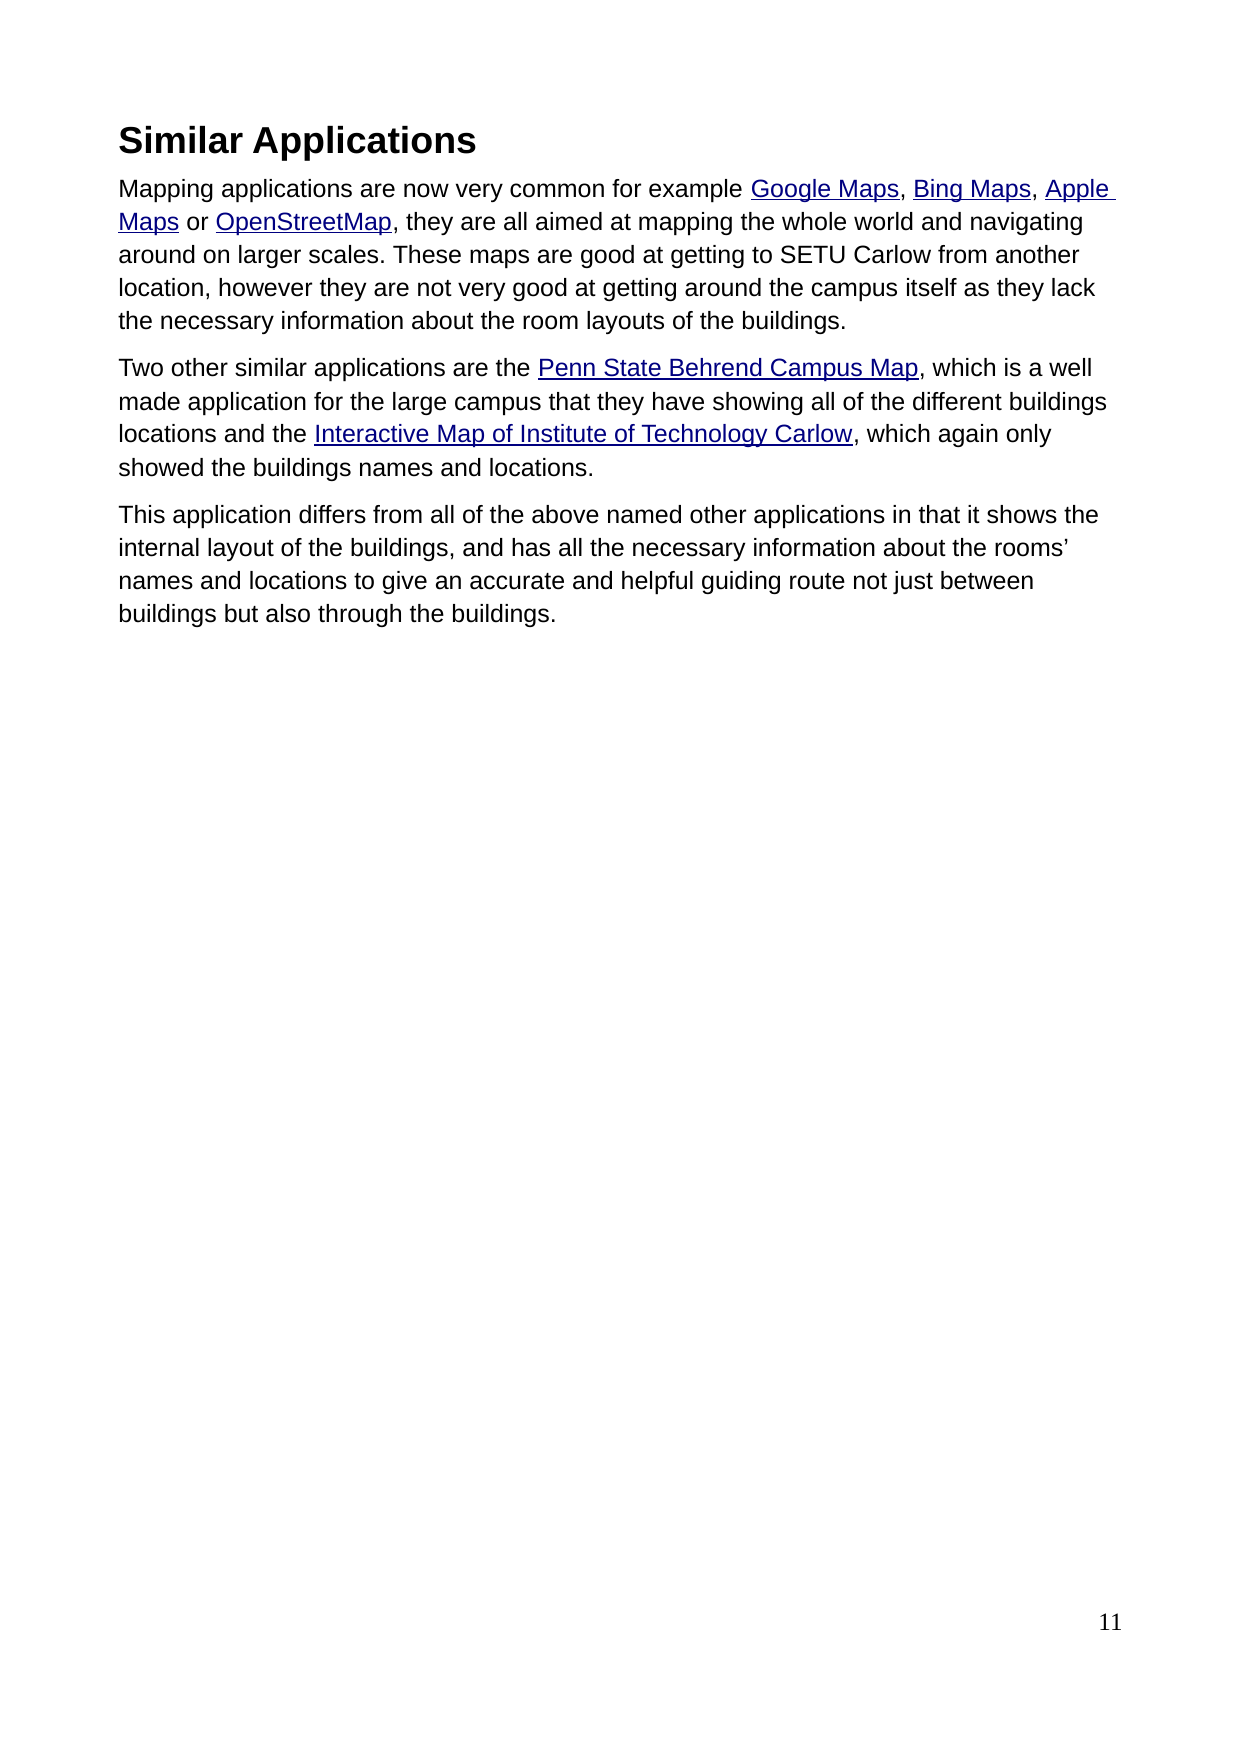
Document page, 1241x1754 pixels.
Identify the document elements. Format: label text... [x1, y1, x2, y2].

text This application differs from all of the above named other applications in that it shows the internal layout of the buildings, and has all the necessary information about the rooms’ names and locations to give an accurate and helpful guiding route not just between buildings but also through the buildings. [118, 500, 1122, 628]
text Two other similar applications are the Penn State Behrend Campus Map, which is a well made application for the large campus that they have showing all of the different buildings locations and the Interactive Map of Institute of Technology Carlow, which again only showed the buildings names and locations. [118, 353, 1122, 481]
text Mapping applications are now very common for example Google Maps, Bing Maps, Apple Maps or OpenStreetMap, they are all aimed at mapping the whole world and navigating around on larger scales. These maps are good at getting to SETU Carlow from another location, however they are not very good at getting around the campus itself as they lack the necessary information about the room layouts of the buildings. [118, 174, 1122, 334]
subtitle Similar Applications [118, 118, 1122, 161]
